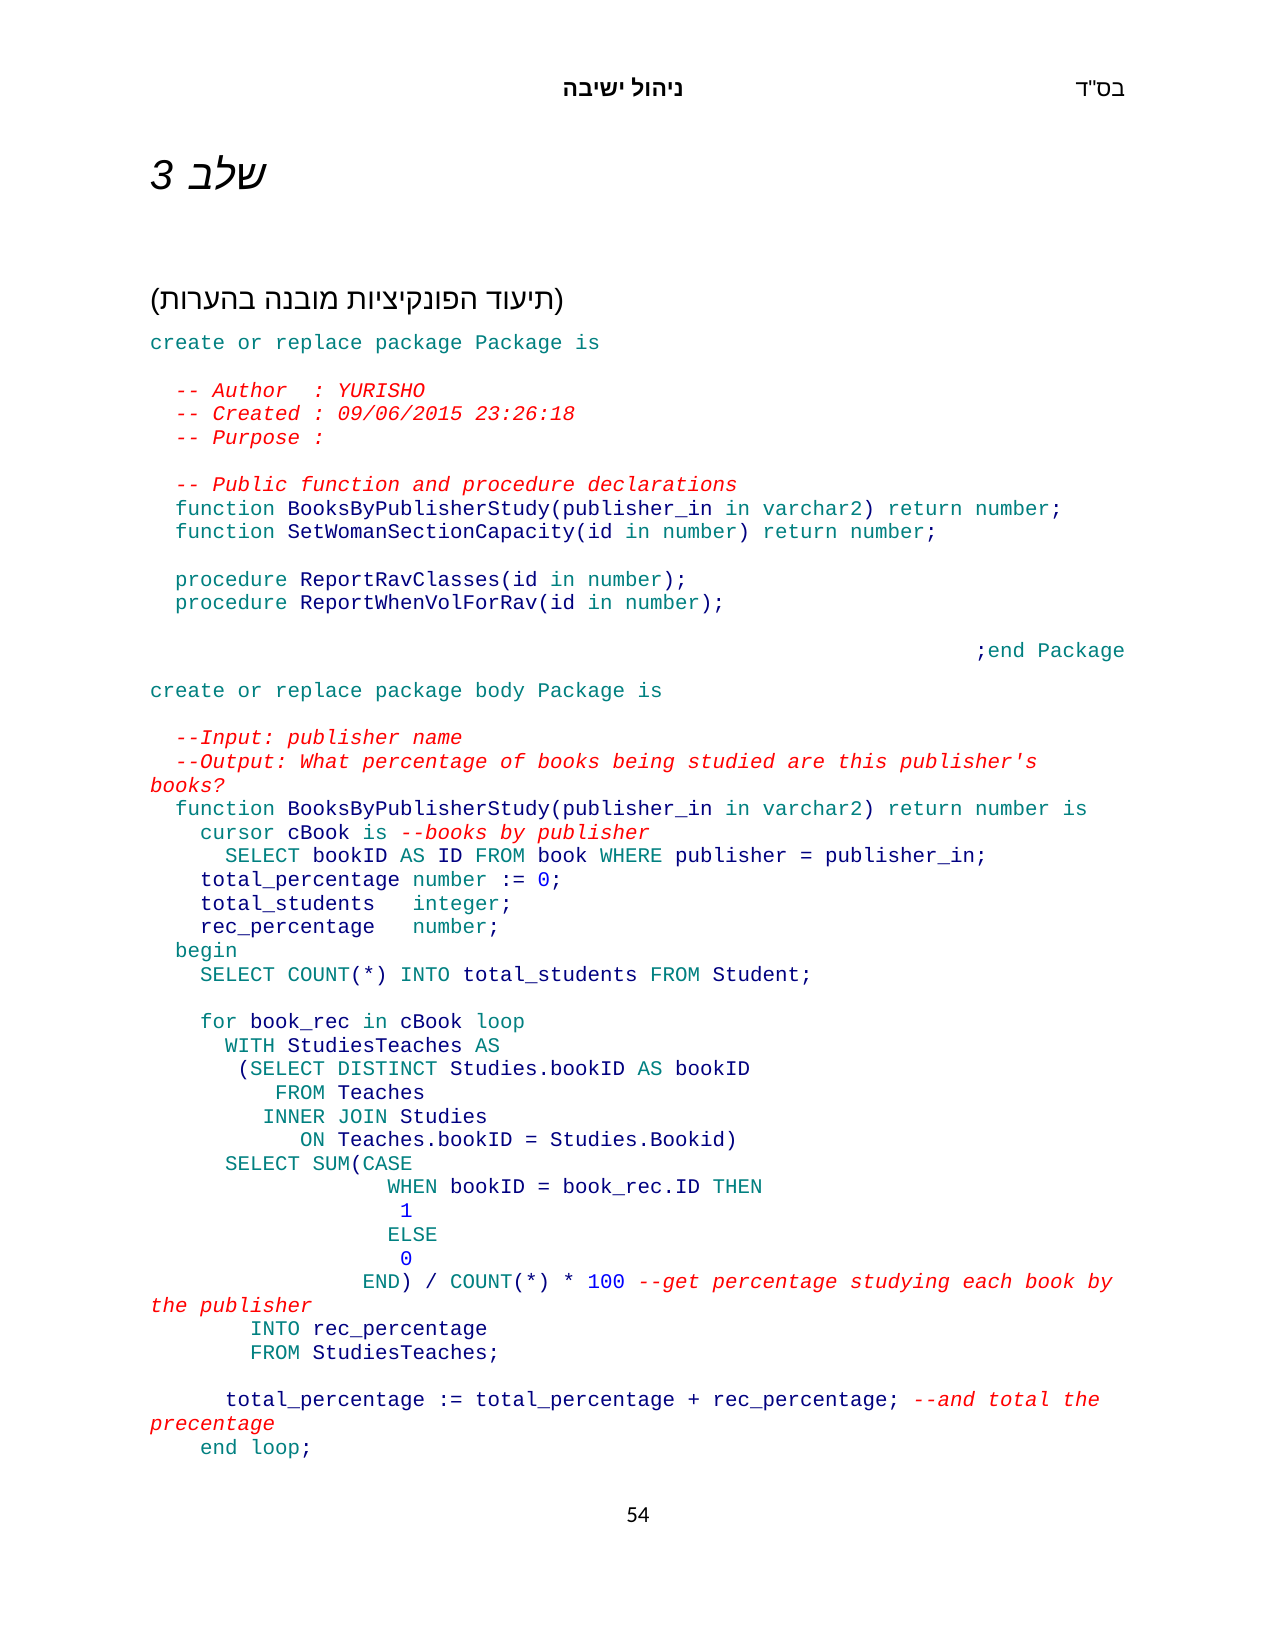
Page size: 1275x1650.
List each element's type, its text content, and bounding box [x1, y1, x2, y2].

text end loop; [150, 1437, 1125, 1460]
text -- Purpose : [150, 427, 1125, 451]
text (תיעוד הפונקיציות מובנה בהערות) [150, 282, 1125, 316]
text --Input: publisher name [150, 727, 1125, 751]
text function BooksByPublisherStudy(publisher_in in varchar2) return number; [150, 498, 1125, 521]
text total_students integer; [150, 893, 1125, 916]
text SELECT bookID AS ID FROM book WHERE publisher = publisher_in; [150, 846, 1125, 869]
text FROM StudiesTeaches; [150, 1342, 1125, 1366]
text procedure ReportWhenVolForRav(id in number); [150, 592, 1125, 616]
text -- Public function and procedure declarations [150, 474, 1125, 498]
text -- Author : YURISHO [150, 379, 1125, 403]
text END) / COUNT(*) * 100 --get percentage studying each book by the publisher [150, 1271, 1125, 1318]
text WITH StudiesTeaches AS [150, 1035, 1125, 1058]
text end Package; [150, 640, 1125, 663]
text FROM Teaches [150, 1082, 1125, 1106]
text INNER JOIN Studies [150, 1106, 1125, 1129]
text total_percentage number := 0; [150, 869, 1125, 893]
text שלב 3 [150, 150, 1125, 198]
text function BooksByPublisherStudy(publisher_in in varchar2) return number is [150, 798, 1125, 822]
text begin [150, 940, 1125, 964]
text create or replace package Package is [150, 332, 1125, 356]
text (SELECT DISTINCT Studies.bookID AS bookID [150, 1058, 1125, 1082]
text ON Teaches.bookID = Studies.Bookid) [150, 1129, 1125, 1153]
text function SetWomanSectionCapacity(id in number) return number; [150, 521, 1125, 545]
text create or replace package body Package is [150, 680, 1125, 704]
text INTO rec_percentage [150, 1318, 1125, 1342]
text rec_percentage number; [150, 916, 1125, 940]
text ELSE [150, 1224, 1125, 1247]
text procedure ReportRavClasses(id in number); [150, 569, 1125, 592]
text cursor cBook is --books by publisher [150, 822, 1125, 846]
text WHEN bookID = book_rec.ID THEN [150, 1177, 1125, 1200]
text -- Created : 09/06/2015 23:26:18 [150, 403, 1125, 427]
text SELECT COUNT(*) INTO total_students FROM Student; [150, 964, 1125, 987]
text for book_rec in cBook loop [150, 1011, 1125, 1035]
text 0 [150, 1247, 1125, 1271]
text total_percentage := total_percentage + rec_percentage; --and total the precentage [150, 1389, 1125, 1437]
text --Output: What percentage of books being studied are this publisher's books? [150, 751, 1125, 798]
text SELECT SUM(CASE [150, 1153, 1125, 1177]
text 1 [150, 1200, 1125, 1224]
